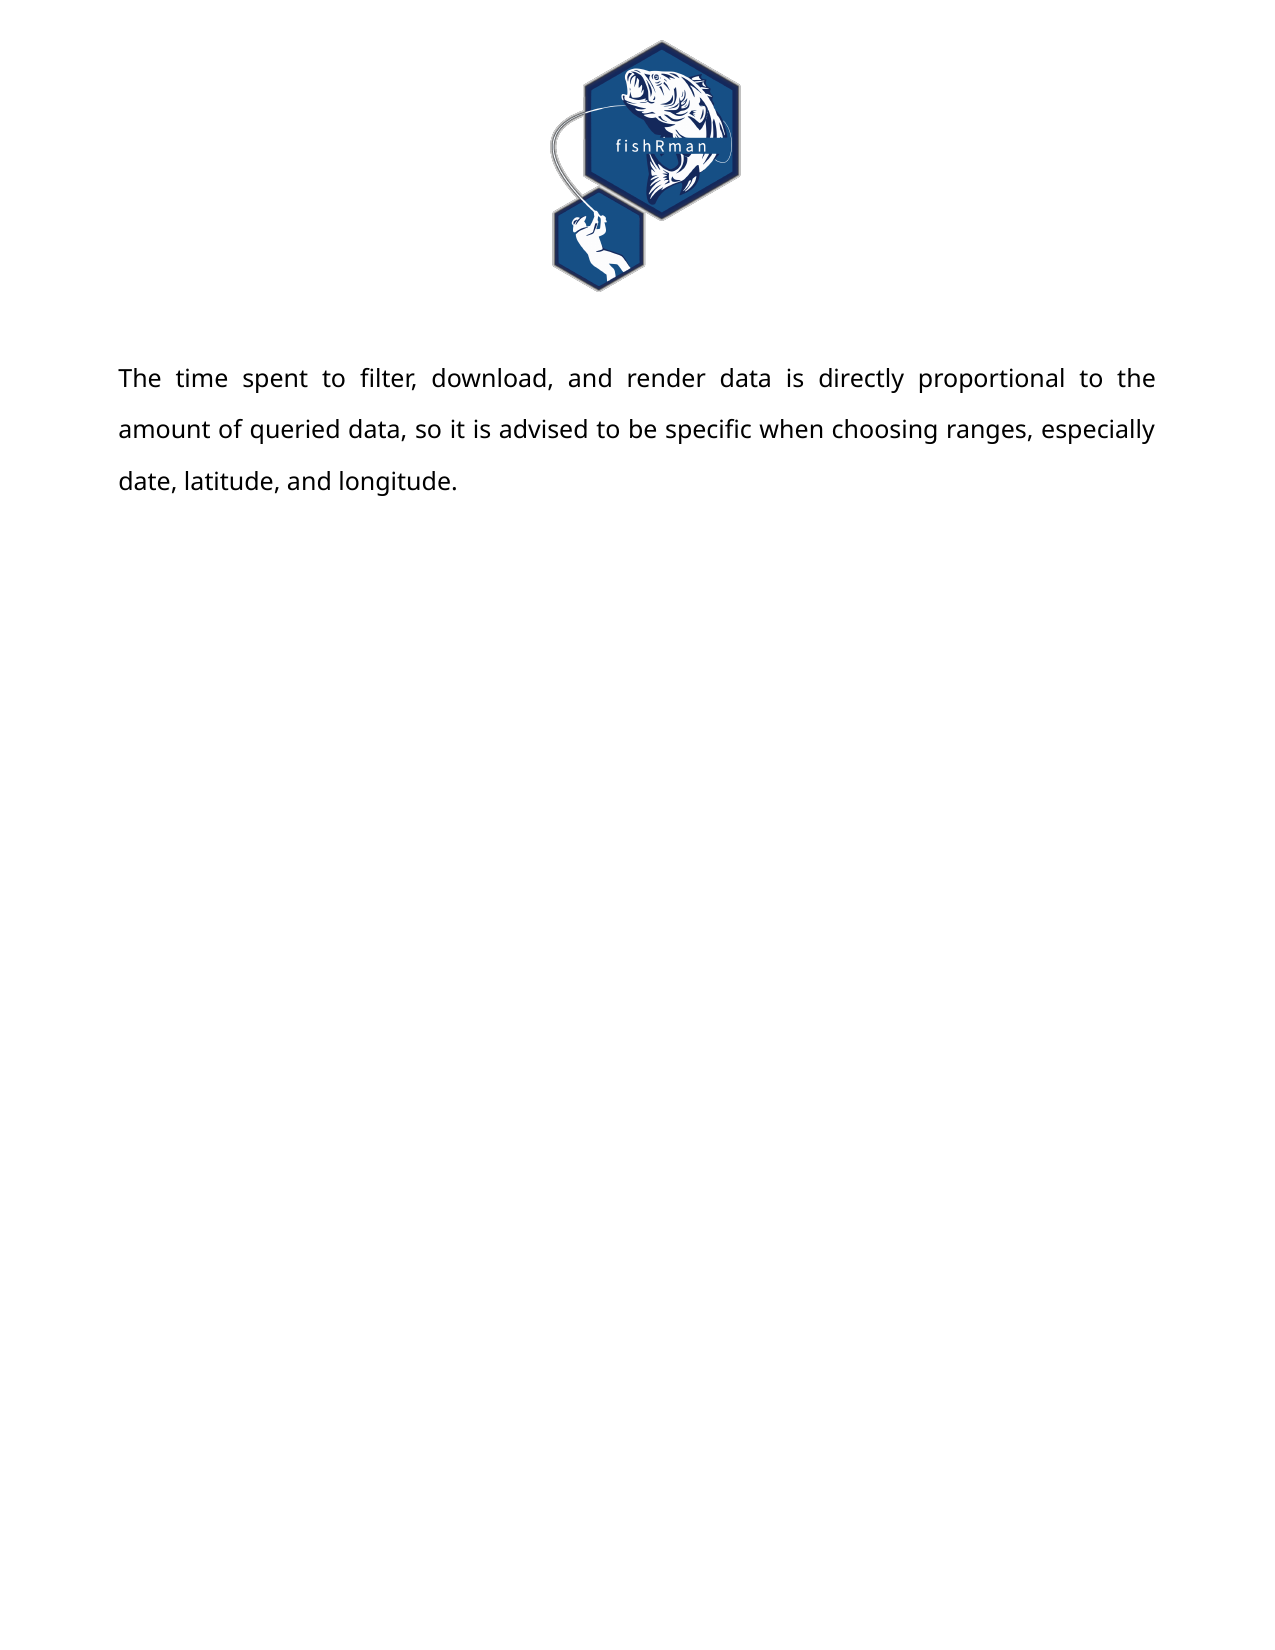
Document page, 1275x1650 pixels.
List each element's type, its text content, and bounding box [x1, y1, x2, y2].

picture [510, 38, 765, 293]
text The time spent to filter, download, and render data is directly proportional to the amount of queried data, so it is advised to be specific when choosing ranges, especially date, latitude, and longitude. [118, 361, 1157, 497]
